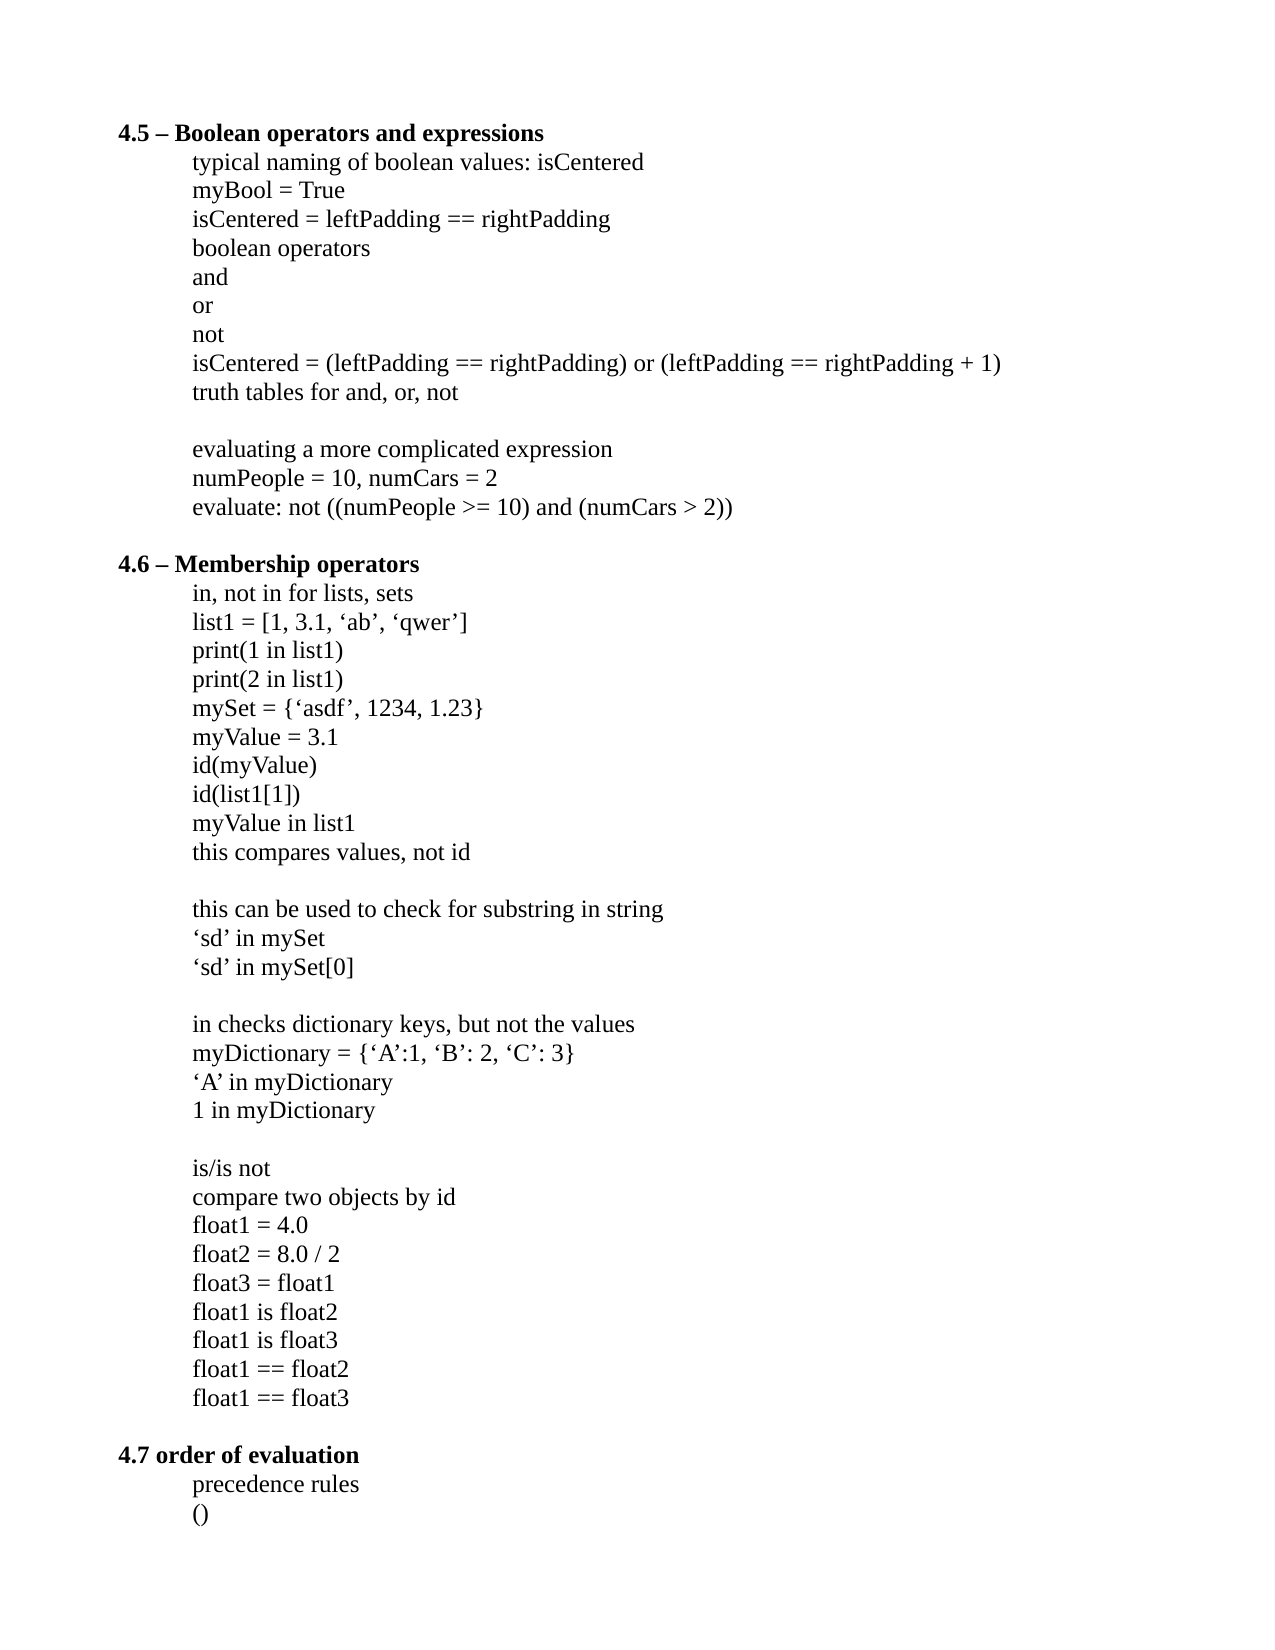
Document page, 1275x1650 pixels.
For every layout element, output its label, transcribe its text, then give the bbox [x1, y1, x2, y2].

text float3 = float1 [118, 1268, 1157, 1297]
text 1 in myDictionary [118, 1096, 1157, 1124]
text float1 == float3 [118, 1383, 1157, 1412]
text and [118, 262, 1157, 291]
text evaluating a more complicated expression [118, 434, 1157, 463]
text evaluate: not ((numPeople >= 10) and (numCars > 2)) [118, 492, 1157, 521]
text ‘A’ in myDictionary [118, 1067, 1157, 1096]
text 4.5 – Boolean operators and expressions [118, 118, 1157, 147]
text float2 = 8.0 / 2 [118, 1239, 1157, 1268]
text numPeople = 10, numCars = 2 [118, 463, 1157, 492]
text myBool = True [118, 176, 1157, 204]
text this can be used to check for substring in string [118, 894, 1157, 923]
text myDictionary = {‘A’:1, ‘B’: 2, ‘C’: 3} [118, 1038, 1157, 1067]
text id(list1[1]) [118, 779, 1157, 808]
text id(myValue) [118, 751, 1157, 779]
text print(2 in list1) [118, 664, 1157, 693]
text list1 = [1, 3.1, ‘ab’, ‘qwer’] [118, 607, 1157, 636]
text 4.6 – Membership operators [118, 549, 1157, 578]
text boolean operators [118, 233, 1157, 262]
text this compares values, not id [118, 837, 1157, 866]
text myValue in list1 [118, 808, 1157, 837]
text or [118, 291, 1157, 319]
text float1 = 4.0 [118, 1211, 1157, 1239]
text myValue = 3.1 [118, 722, 1157, 751]
text precedence rules [118, 1469, 1157, 1498]
text () [118, 1498, 1157, 1527]
text print(1 in list1) [118, 636, 1157, 664]
text ‘sd’ in mySet [118, 923, 1157, 952]
text is/is not [118, 1153, 1157, 1182]
text typical naming of boolean values: isCentered [118, 147, 1157, 176]
text isCentered = (leftPadding == rightPadding) or (leftPadding == rightPadding + 1) [118, 348, 1157, 377]
text float1 is float3 [118, 1326, 1157, 1354]
text mySet = {‘asdf’, 1234, 1.23} [118, 693, 1157, 722]
text truth tables for and, or, not [118, 377, 1157, 406]
text float1 is float2 [118, 1297, 1157, 1326]
text 4.7 order of evaluation [118, 1441, 1157, 1469]
text compare two objects by id [118, 1182, 1157, 1211]
text isCentered = leftPadding == rightPadding [118, 204, 1157, 233]
text ‘sd’ in mySet[0] [118, 952, 1157, 981]
text float1 == float2 [118, 1354, 1157, 1383]
text not [118, 319, 1157, 348]
text in checks dictionary keys, but not the values [118, 1009, 1157, 1038]
text in, not in for lists, sets [118, 578, 1157, 607]
